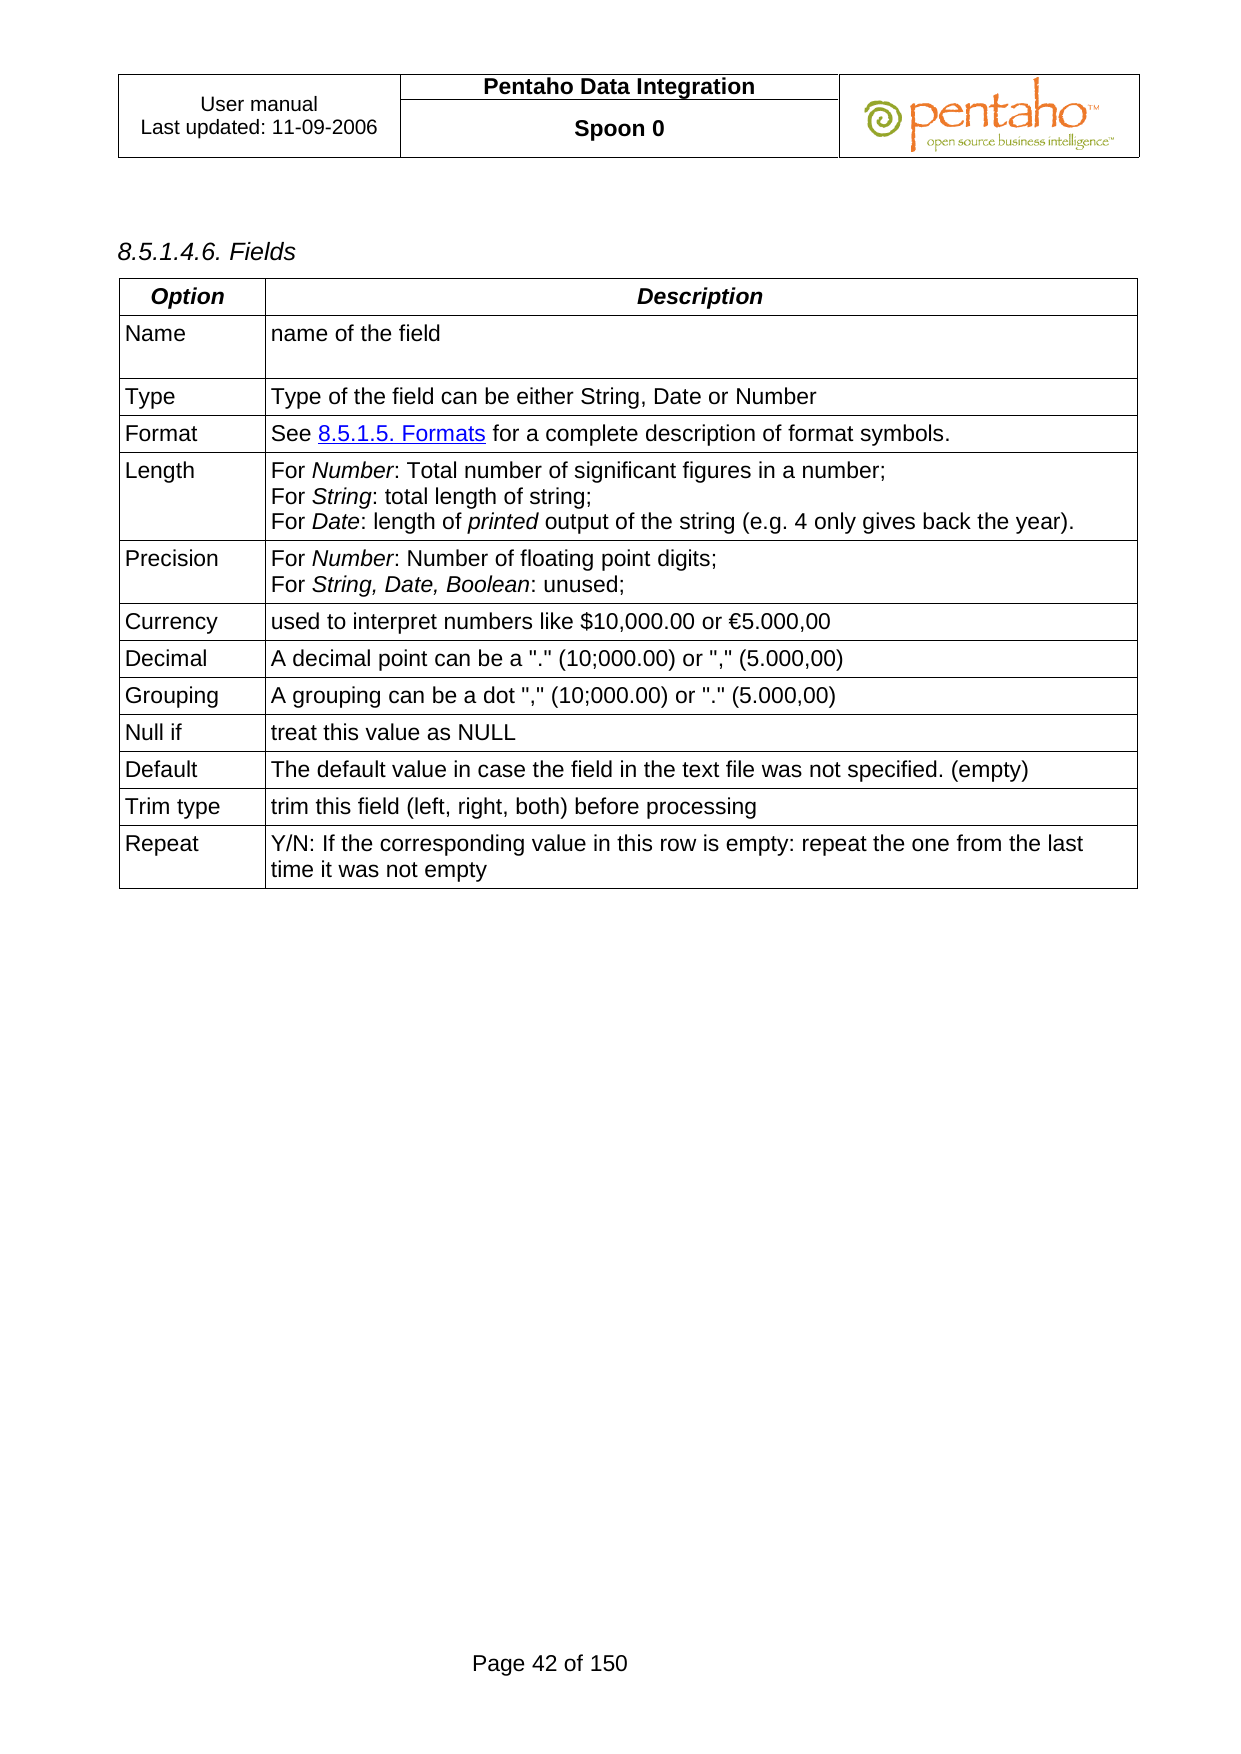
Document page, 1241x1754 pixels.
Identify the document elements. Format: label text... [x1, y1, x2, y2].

table_header Description [266, 279, 1137, 315]
table_cell Type [120, 379, 265, 415]
subtitle Fields [117, 238, 1137, 266]
table_cell Currency [120, 604, 265, 640]
table_cell Null if [120, 715, 265, 751]
table_cell For Number: Number of floating point digits; For String, Date, Boolean: unused; [266, 541, 1137, 603]
table_cell Y/N: If the corresponding value in this row is empty: repeat the one from the last time it was not empty [266, 826, 1137, 888]
table_header Option [120, 279, 265, 315]
table_cell Precision [120, 541, 265, 603]
table_cell Default [120, 752, 265, 788]
table_cell Format [120, 416, 265, 452]
table_cell used to interpret numbers like $10,000.00 or €5.000,00 [266, 604, 1137, 640]
table_cell Decimal [120, 641, 265, 677]
table_cell name of the field [266, 316, 1137, 378]
table_cell The default value in case the field in the text file was not specified. (empty) [266, 752, 1137, 788]
table_cell trim this field (left, right, both) before processing [266, 789, 1137, 825]
table_cell For Number: Total number of significant figures in a number; For String: total length of string; For Date: length of printed output of the string (e.g. 4 only gives back the year). [266, 453, 1137, 540]
table_cell Name [120, 316, 265, 378]
table_cell Trim type [120, 789, 265, 825]
table_cell A grouping can be a dot "," (10;000.00) or "." (5.000,00) [266, 678, 1137, 714]
table_cell Repeat [120, 826, 265, 888]
table_cell Type of the field can be either String, Date or Number [266, 379, 1137, 415]
table_cell See 8.5.1.5. Formats for a complete description of format symbols. [266, 416, 1137, 452]
table_cell Grouping [120, 678, 265, 714]
table_cell Length [120, 453, 265, 540]
table_cell A decimal point can be a "." (10;000.00) or "," (5.000,00) [266, 641, 1137, 677]
table_cell treat this value as NULL [266, 715, 1137, 751]
